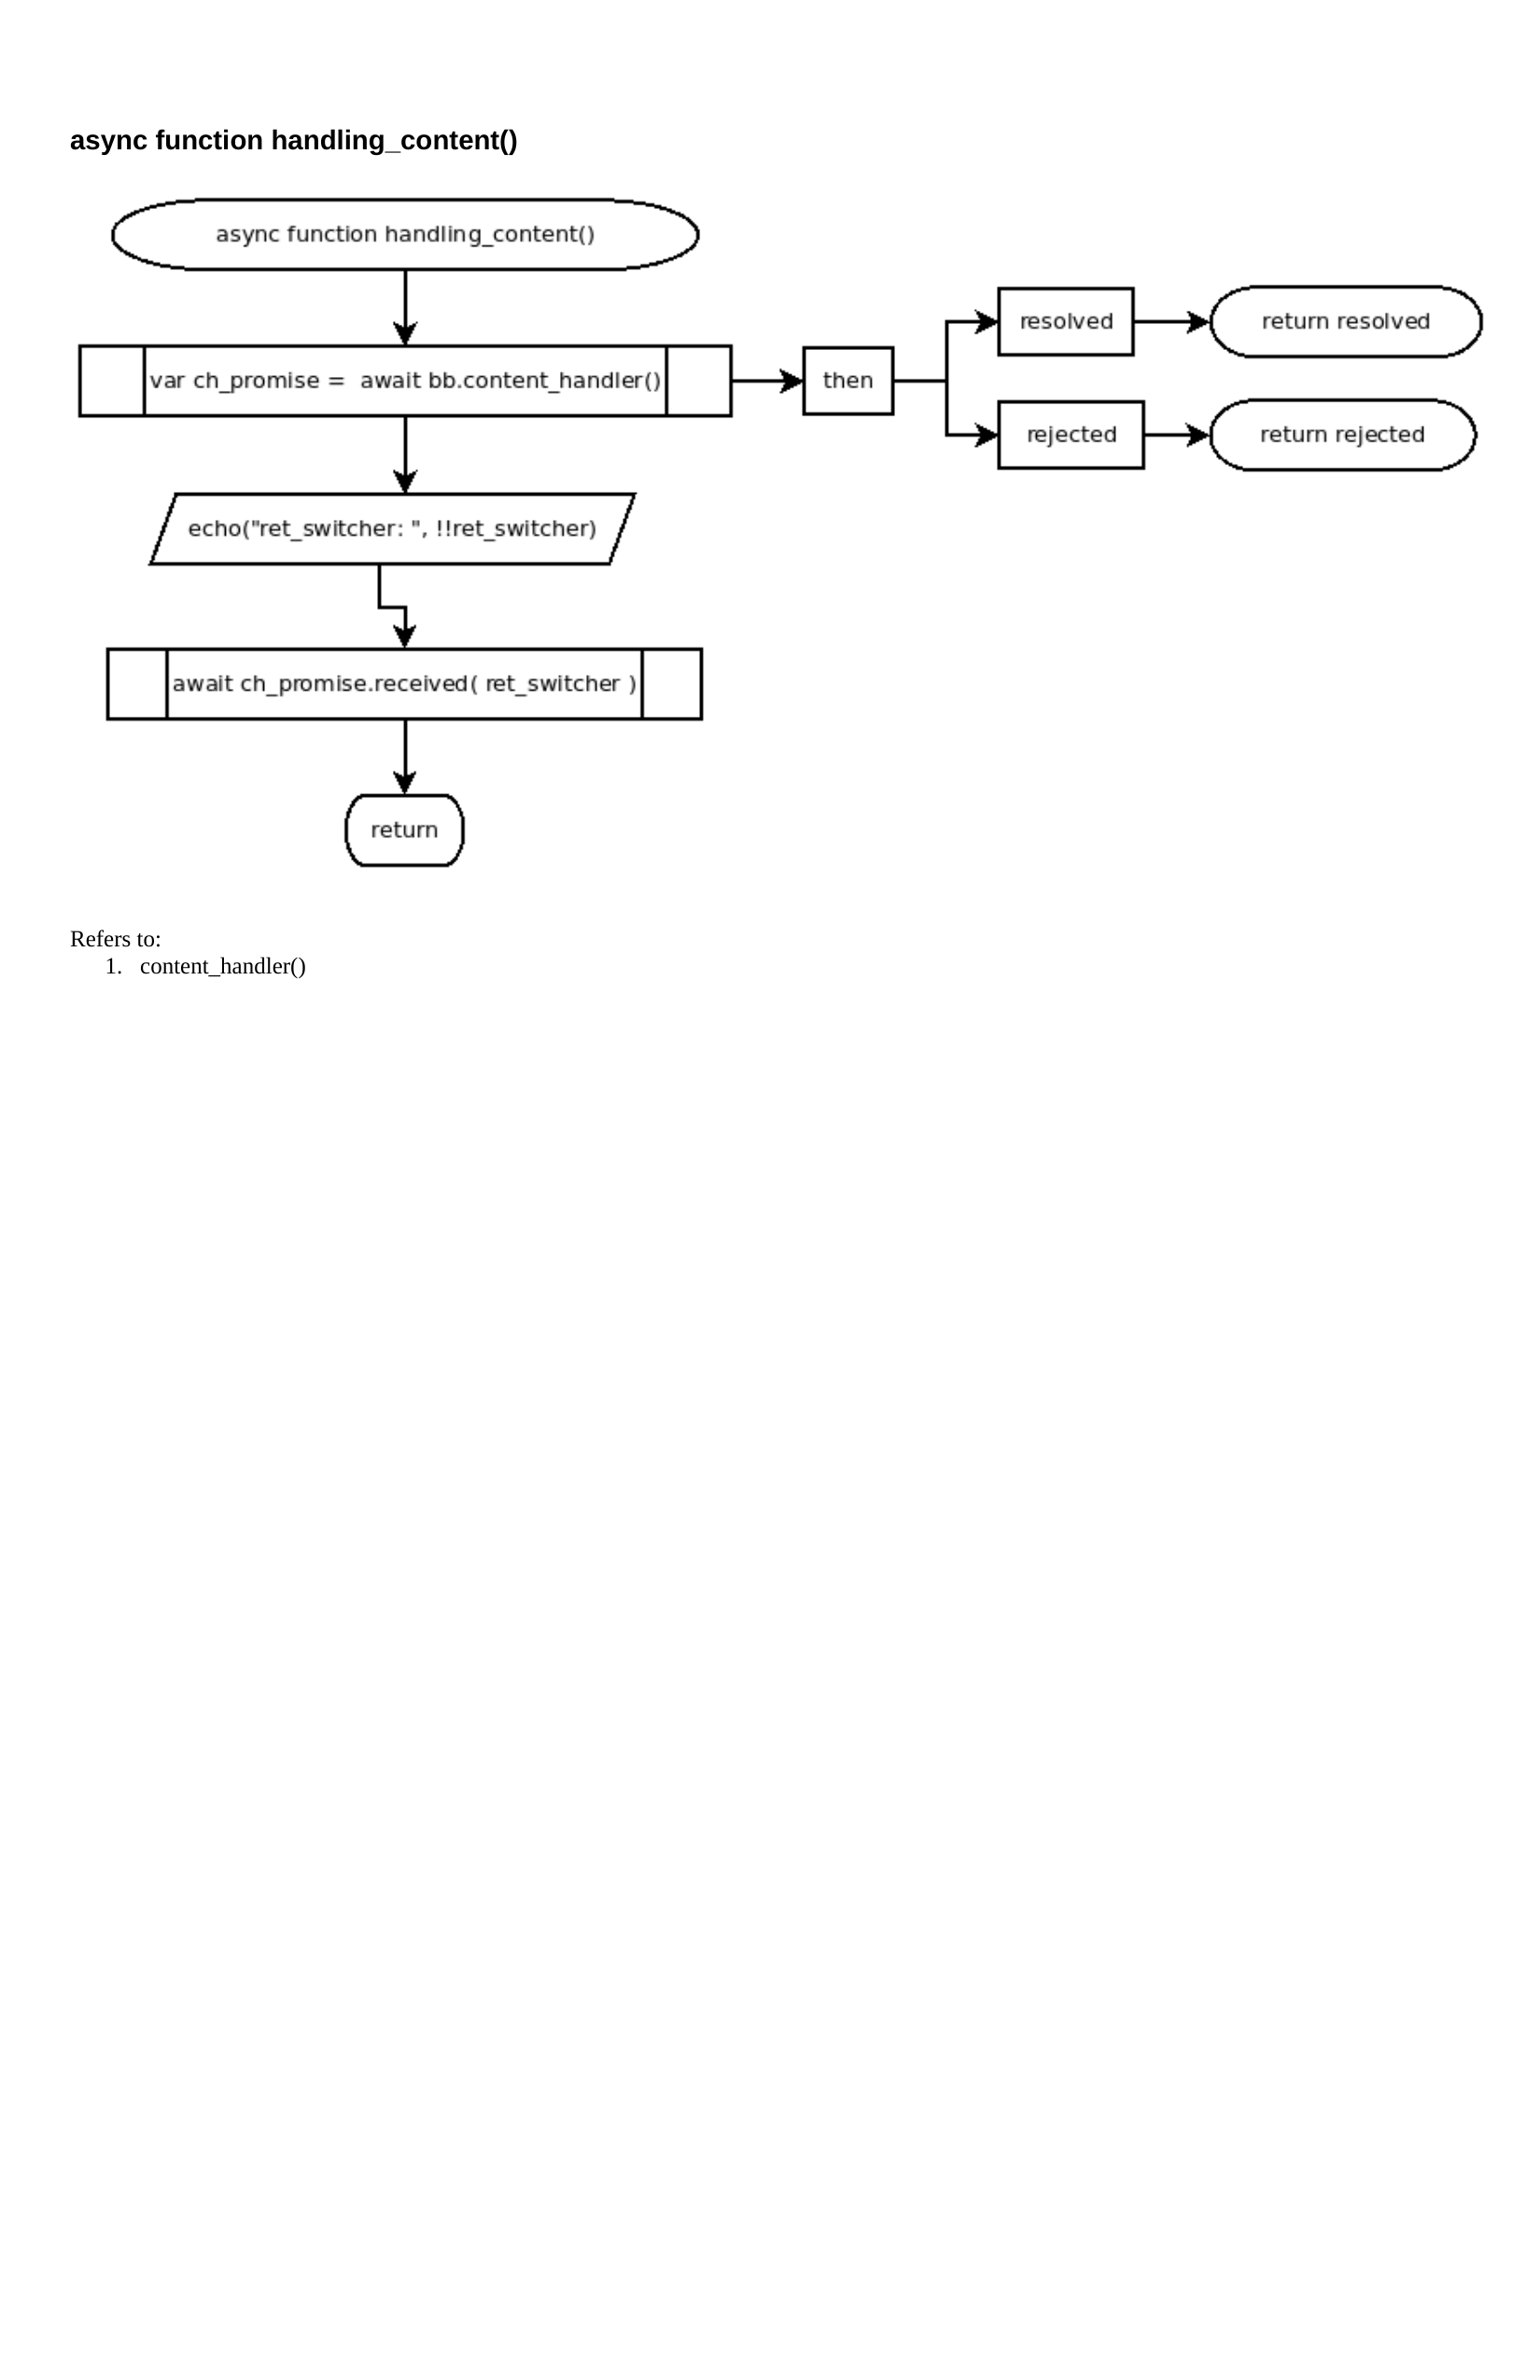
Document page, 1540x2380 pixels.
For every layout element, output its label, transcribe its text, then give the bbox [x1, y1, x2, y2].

picture [70, 193, 1487, 899]
list content_handler() [105, 952, 1478, 979]
text Refers to: [70, 925, 1478, 952]
subtitle async function handling_content() [70, 124, 1478, 155]
